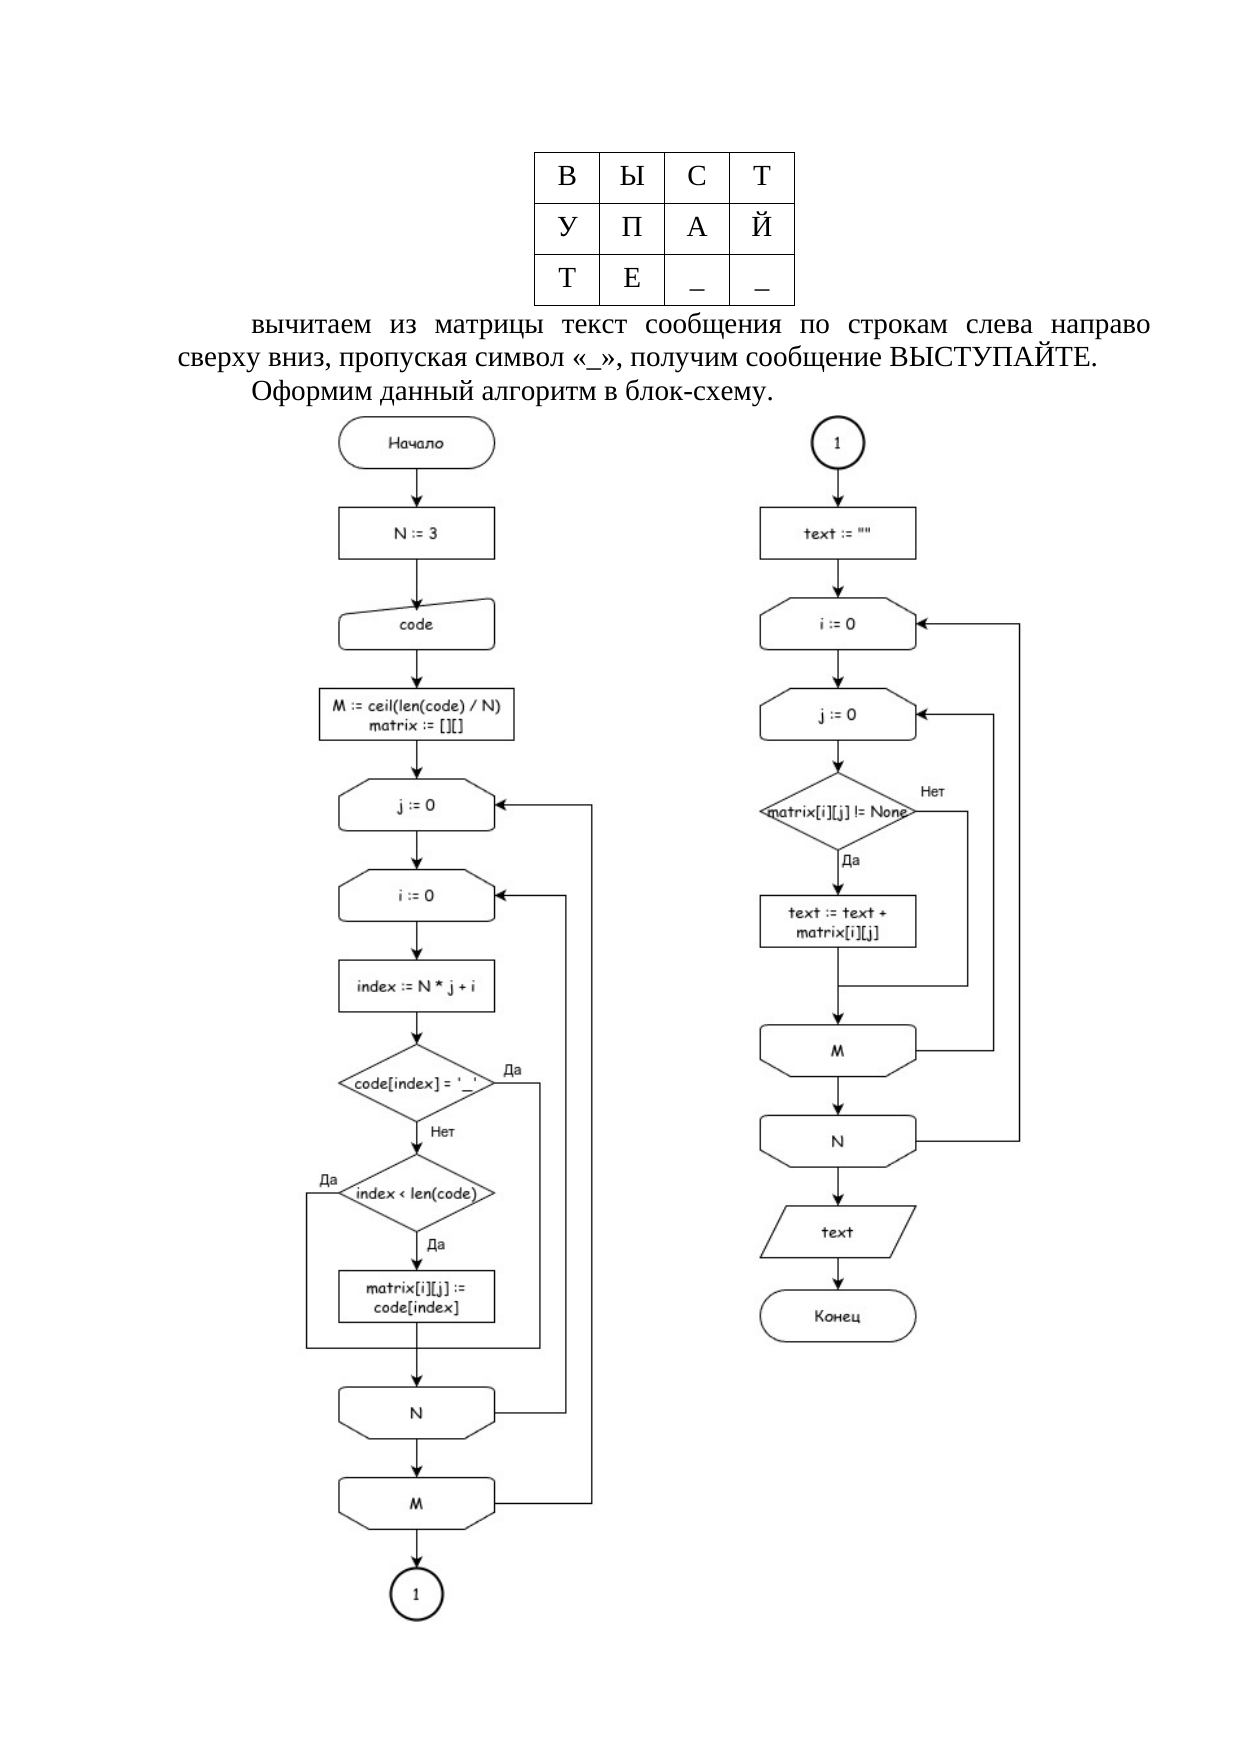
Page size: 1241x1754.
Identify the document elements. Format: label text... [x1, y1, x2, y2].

table_cell _ [730, 255, 794, 305]
table_header С [665, 153, 729, 203]
table_cell _ [665, 255, 729, 305]
table_header Ы [600, 153, 664, 203]
table_cell Т [535, 255, 599, 305]
picture [297, 415, 1032, 1622]
table_cell П [600, 204, 664, 254]
table_header В [535, 153, 599, 203]
table_cell У [535, 204, 599, 254]
table_cell А [665, 204, 729, 254]
table_cell Е [600, 255, 664, 305]
table_cell Й [730, 204, 794, 254]
table_header Т [730, 153, 794, 203]
text вычитаем из матрицы текст сообщения по строкам слева направо сверху вниз, пропуская символ «_», получим сообщение ВЫСТУПАЙТЕ. [177, 306, 1152, 373]
text Оформим данный алгоритм в блок-схему. [177, 373, 1152, 406]
